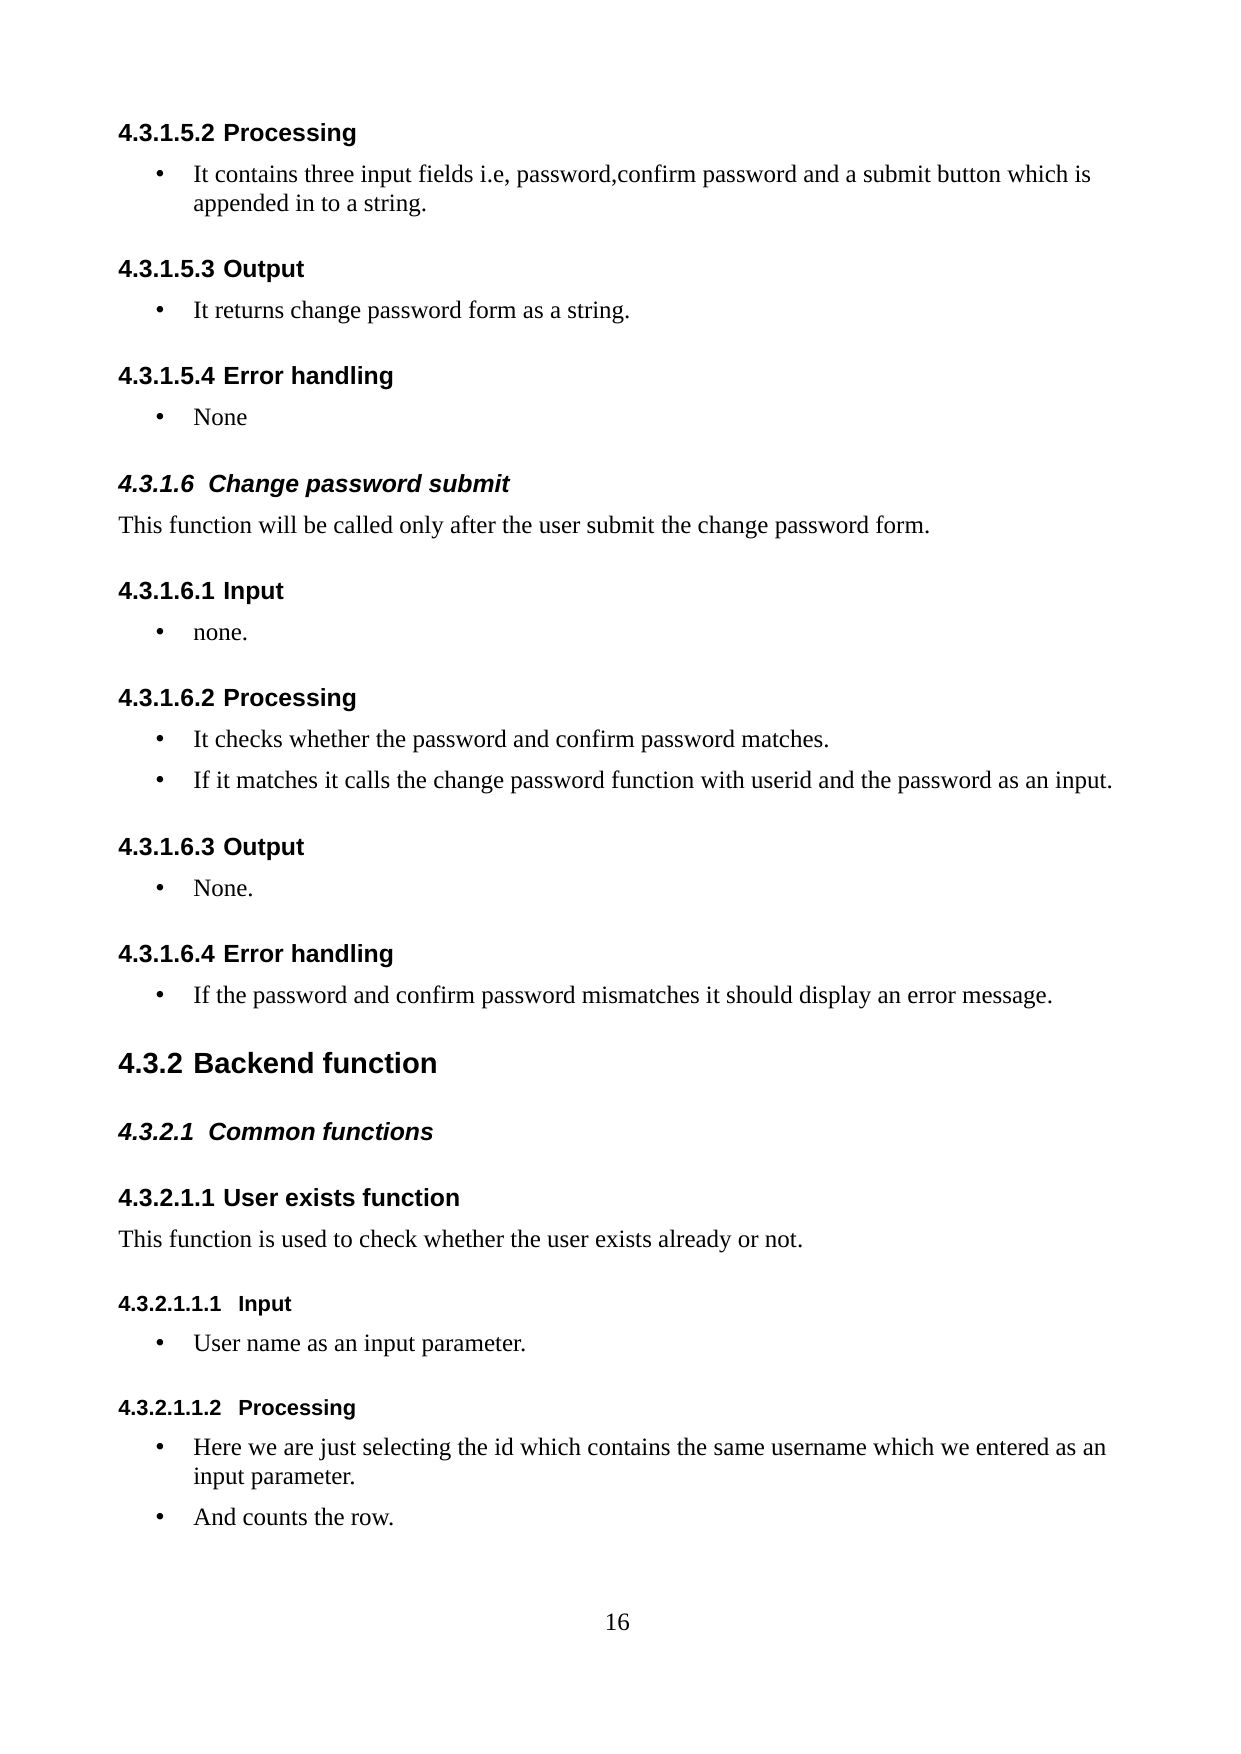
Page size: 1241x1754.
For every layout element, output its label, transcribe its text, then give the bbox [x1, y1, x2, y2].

subtitle Input [118, 576, 1122, 604]
subtitle User exists function [118, 1183, 1122, 1212]
list It contains three input fields i.e, password,confirm password and a submit button which is appended in to a string. [156, 159, 1122, 217]
subtitle Backend function [118, 1046, 1122, 1080]
list And counts the row. [156, 1502, 1122, 1531]
subtitle Processing [118, 683, 1122, 712]
subtitle Processing [118, 1395, 1122, 1420]
list none. [156, 617, 1122, 646]
subtitle Input [118, 1291, 1122, 1316]
list Here we are just selecting the id which contains the same username which we entered as an input parameter. [156, 1432, 1122, 1490]
list None. [156, 873, 1122, 902]
list If it matches it calls the change password function with userid and the password as an input. [156, 766, 1122, 794]
subtitle Output [118, 832, 1122, 860]
list None [156, 402, 1122, 431]
list User name as an input parameter. [156, 1328, 1122, 1357]
subtitle Change password submit [118, 469, 1122, 497]
list It returns change password form as a string. [156, 295, 1122, 324]
text This function will be called only after the user submit the change password form. [118, 510, 1122, 538]
list If the password and confirm password mismatches it should display an error message. [156, 980, 1122, 1009]
text This function is used to check whether the user exists already or not. [118, 1224, 1122, 1253]
list It checks whether the password and confirm password matches. [156, 724, 1122, 753]
subtitle Output [118, 254, 1122, 283]
subtitle Error handling [118, 361, 1122, 390]
subtitle Common functions [118, 1117, 1122, 1146]
subtitle Error handling [118, 939, 1122, 968]
subtitle Processing [118, 118, 1122, 147]
